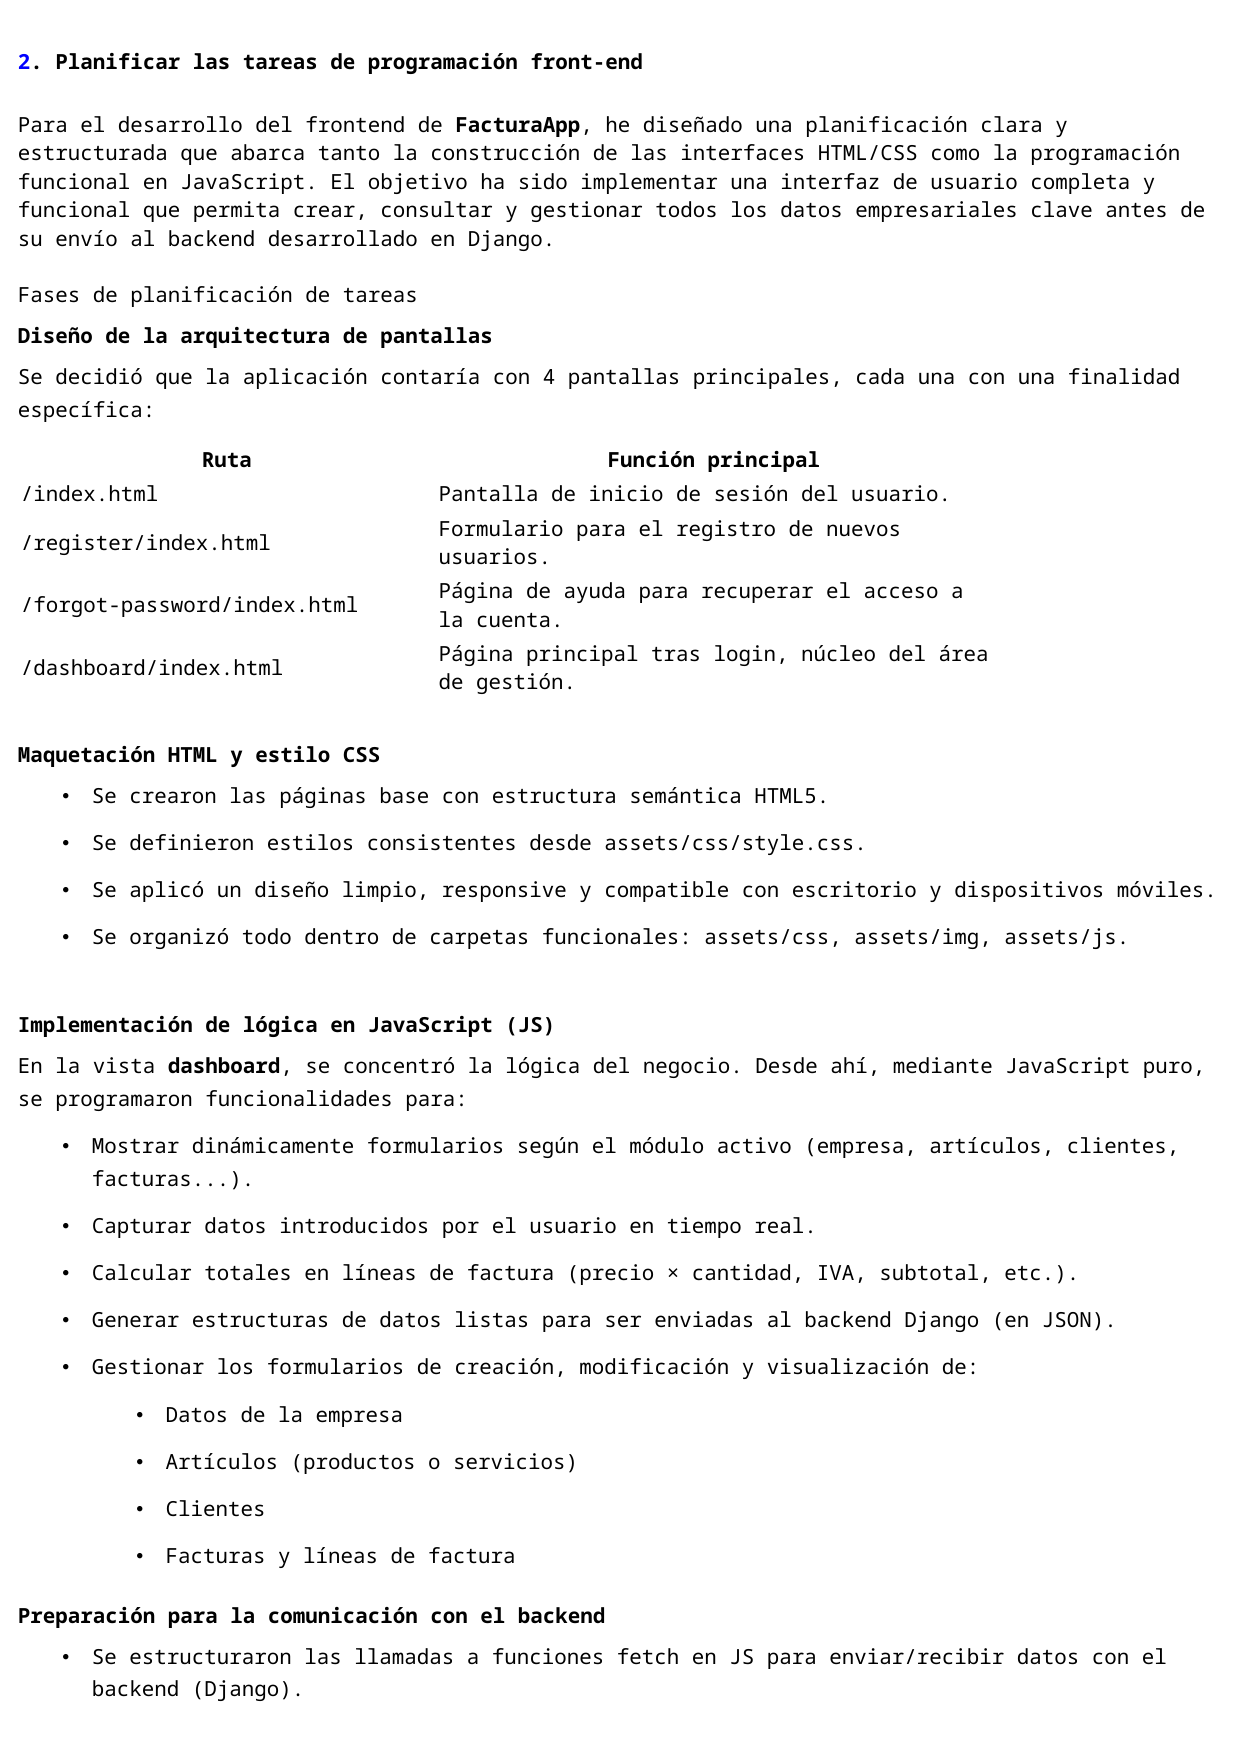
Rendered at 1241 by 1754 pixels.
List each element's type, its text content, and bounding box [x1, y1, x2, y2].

list Artículos (productos o servicios) [136, 1447, 1222, 1475]
text 2. Planificar las tareas de programación front-end [18, 47, 1222, 76]
table_cell /index.html [18, 476, 435, 511]
subtitle Preparación para la comunicación con el backend [18, 1601, 1222, 1629]
table_cell Pantalla de inicio de sesión del usuario. [435, 476, 992, 511]
table_cell Página de ayuda para recuperar el acceso a la cuenta. [435, 574, 992, 636]
table_header Función principal [435, 442, 992, 476]
table_cell /dashboard/index.html [18, 636, 435, 699]
list Facturas y líneas de factura [136, 1541, 1222, 1570]
text En la vista dashboard, se concentró la lógica del negocio. Desde ahí, mediante JavaScript puro, se programaron funcionalidades para: [18, 1051, 1222, 1112]
list Se estructuraron las llamadas a funciones fetch en JS para enviar/recibir datos con el backend (Django). [62, 1642, 1222, 1703]
text Se decidió que la aplicación contaría con 4 pantallas principales, cada una con una finalidad específica: [18, 362, 1222, 423]
list Datos de la empresa [136, 1400, 1222, 1428]
subtitle Maquetación HTML y estilo CSS [18, 740, 1222, 768]
list Se organizó todo dentro de carpetas funcionales: assets/css, assets/img, assets/js. [62, 922, 1222, 951]
list Clientes [136, 1494, 1222, 1522]
text Fases de planificación de tareas [18, 281, 1222, 309]
list Mostrar dinámicamente formularios según el módulo activo (empresa, artículos, clientes, facturas...). [62, 1131, 1222, 1192]
table_cell /forgot-password/index.html [18, 574, 435, 636]
table_header Ruta [18, 442, 435, 476]
table_cell Formulario para el registro de nuevos usuarios. [435, 511, 992, 573]
list Se definieron estilos consistentes desde assets/css/style.css. [62, 828, 1222, 856]
list Se aplicó un diseño limpio, responsive y compatible con escritorio y dispositivos móviles. [62, 875, 1222, 903]
table_cell Página principal tras login, núcleo del área de gestión. [435, 636, 992, 699]
list Generar estructuras de datos listas para ser enviadas al backend Django (en JSON). [62, 1305, 1222, 1334]
subtitle Implementación de lógica en JavaScript (JS) [18, 1010, 1222, 1039]
table_cell /register/index.html [18, 511, 435, 573]
list Se crearon las páginas base con estructura semántica HTML5. [62, 781, 1222, 809]
list Gestionar los formularios de creación, modificación y visualización de: [62, 1352, 1222, 1381]
list Capturar datos introducidos por el usuario en tiempo real. [62, 1211, 1222, 1239]
subtitle Diseño de la arquitectura de pantallas [18, 321, 1222, 350]
text Para el desarrollo del frontend de FacturaApp, he diseñado una planificación clara y estructurada que abarca tanto la construcción de las interfaces HTML/CSS como la programación funcional en JavaScript. El objetivo ha sido implementar una interfaz de usuario completa y funcional que permita crear, consultar y gestionar todos los datos empresariales clave antes de su envío al backend desarrollado en Django. [18, 110, 1222, 252]
list Calcular totales en líneas de factura (precio × cantidad, IVA, subtotal, etc.). [62, 1258, 1222, 1287]
